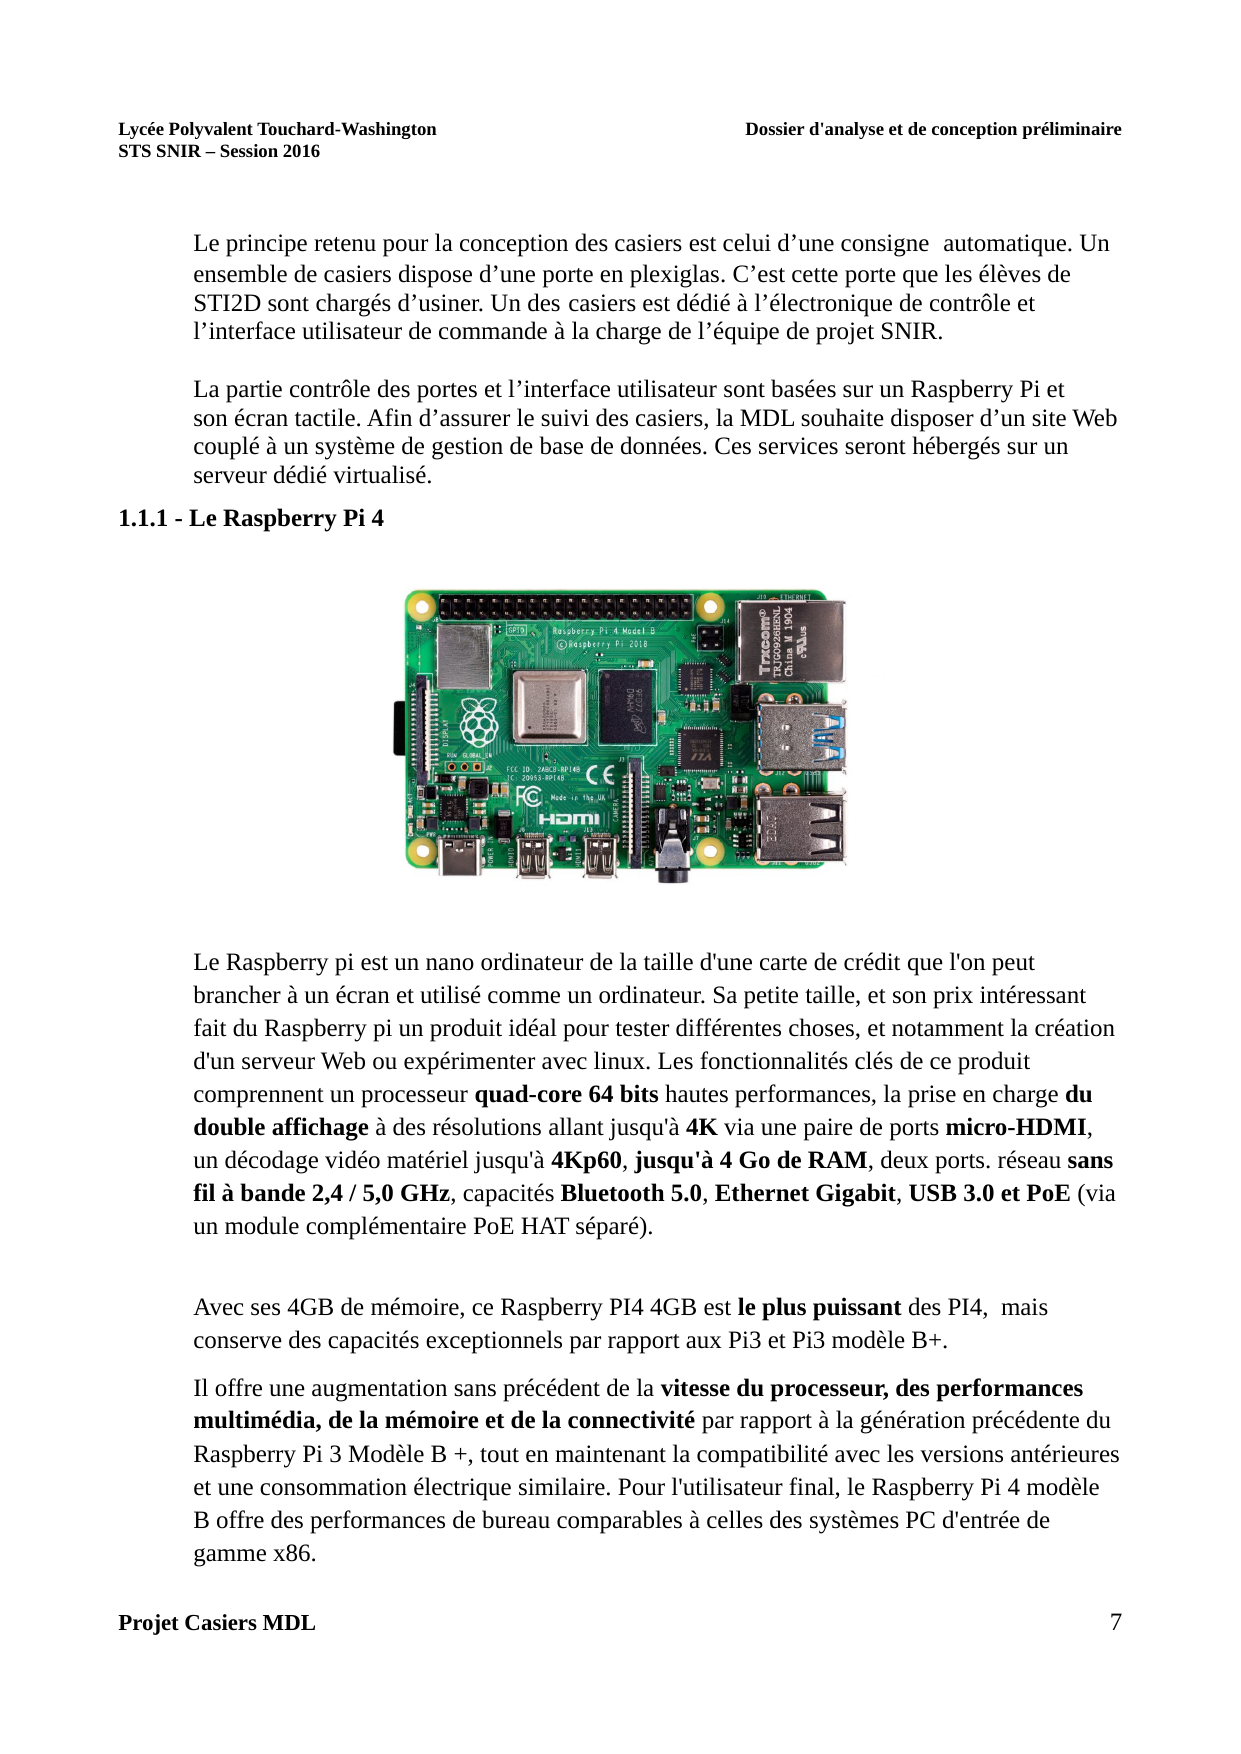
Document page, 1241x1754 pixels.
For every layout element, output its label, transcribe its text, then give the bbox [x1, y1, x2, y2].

text La partie contrôle des portes et l’interface utilisateur sont basées sur un Raspberry Pi et son écran tactile. Afin d’assurer le suivi des casiers, la MDL souhaite disposer d’un site Web couplé à un système de gestion de base de données. Ces services seront hébergés sur un serveur dédié virtualisé. [118, 374, 1122, 489]
text Le Raspberry pi est un nano ordinateur de la taille d'une carte de crédit que l'on peut brancher à un écran et utilisé comme un ordinateur. Sa petite taille, et son prix intéressant fait du Raspberry pi un produit idéal pour tester différentes choses, et notamment la création d'un serveur Web ou expérimenter avec linux. Les fonctionnalités clés de ce produit comprennent un processeur quad-core 64 bits hautes performances, la prise en charge du double affichage à des résolutions allant jusqu'à 4K via une paire de ports micro-HDMI, un décodage vidéo matériel jusqu'à 4Kp60, jusqu'à 4 Go de RAM, deux ports. réseau sans fil à bande 2,4 / 5,0 GHz, capacités Bluetooth 5.0, Ethernet Gigabit, USB 3.0 et PoE (via un module complémentaire PoE HAT séparé). [118, 947, 1122, 1240]
picture [359, 588, 886, 885]
text Il offre une augmentation sans précédent de la vitesse du processeur, des performances multimédia, de la mémoire et de la connectivité par rapport à la génération précédente du Raspberry Pi 3 Modèle B +, tout en maintenant la compatibilité avec les versions antérieures et une consommation électrique similaire. Pour l'utilisateur final, le Raspberry Pi 4 modèle B offre des performances de bureau comparables à celles des systèmes PC d'entrée de gamme x86. [118, 1373, 1122, 1566]
subtitle 1.1.1 - Le Raspberry Pi 4 [118, 503, 1122, 532]
text Avec ses 4GB de mémoire, ce Raspberry PI4 4GB est le plus puissant des PI4, mais conserve des capacités exceptionnels par rapport aux Pi3 et Pi3 modèle B+. [118, 1259, 1122, 1354]
text Le principe retenu pour la conception des casiers est celui d’une consigne automatique. Un ensemble de casiers dispose d’une porte en plexiglas. C’est cette porte que les élèves de STI2D sont chargés d’usiner. Un des casiers est dédié à l’électronique de contrôle et l’interface utilisateur de commande à la charge de l’équipe de projet SNIR. [118, 225, 1122, 345]
